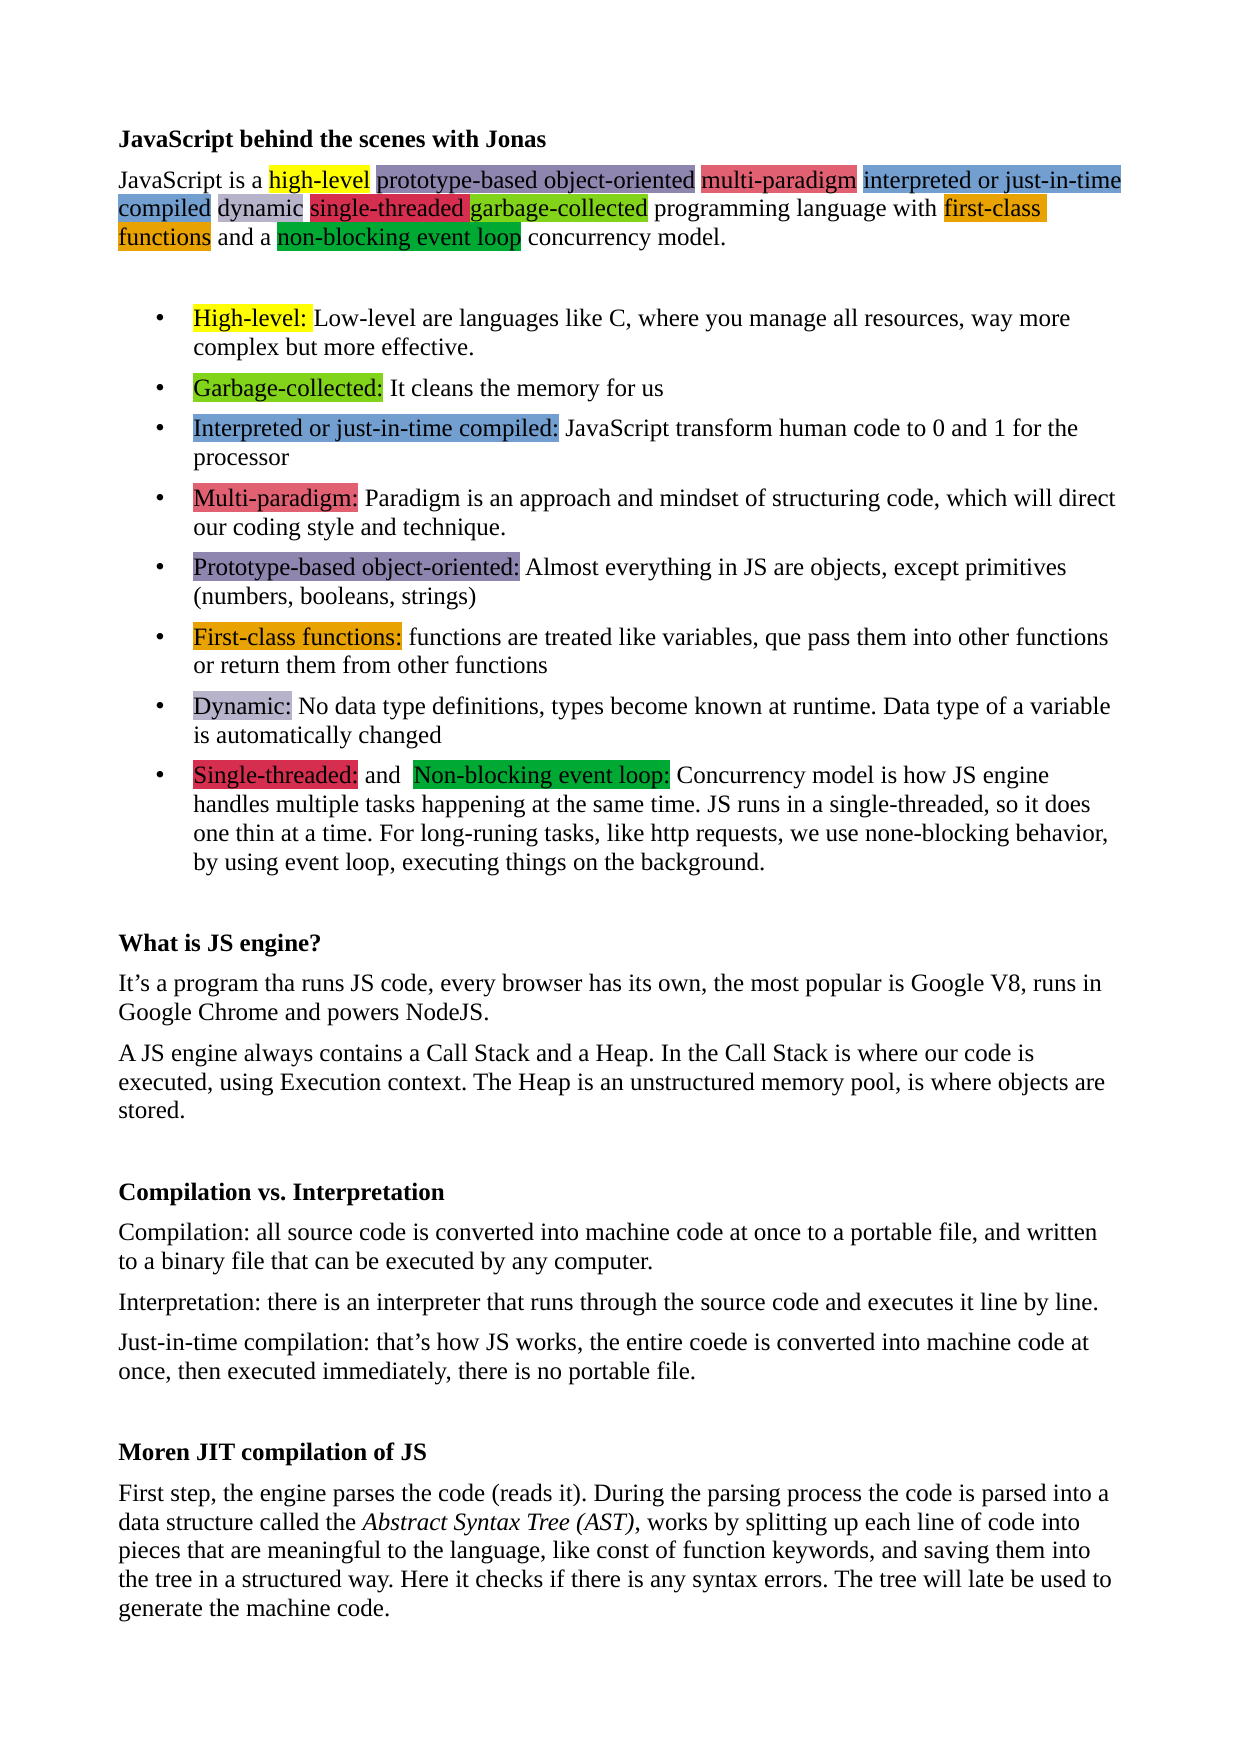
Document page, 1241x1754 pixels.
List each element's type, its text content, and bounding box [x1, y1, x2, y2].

text Compilation vs. Interpretation [118, 1177, 1122, 1205]
text JavaScript behind the scenes with Jonas [118, 124, 1122, 153]
list Single-threaded: and Non-blocking event loop: Concurrency model is how JS engine handles multiple tasks happening at the same time. JS runs in a single-threaded, so it does one thin at a time. For long-runing tasks, like http requests, we use none-blocking behavior, by using event loop, executing things on the background. [156, 760, 1122, 875]
text Just-in-time compilation: that’s how JS works, the entire coede is converted into machine code at once, then executed immediately, there is no portable file. [118, 1327, 1122, 1385]
list Interpreted or just-in-time compiled: JavaScript transform human code to 0 and 1 for the processor [156, 413, 1122, 471]
text A JS engine always contains a Call Stack and a Heap. In the Call Stack is where our code is executed, using Execution context. The Heap is an unstructured memory pool, is where objects are stored. [118, 1038, 1122, 1124]
list Dynamic: No data type definitions, types become known at runtime. Data type of a variable is automatically changed [156, 691, 1122, 748]
list First-class functions: functions are treated like variables, que pass them into other functions or return them from other functions [156, 622, 1122, 679]
text Compilation: all source code is converted into machine code at once to a portable file, and written to a binary file that can be executed by any computer. [118, 1217, 1122, 1275]
text JavaScript is a high-level prototype-based object-oriented multi-paradigm interpreted or just-in-time compiled dynamic single-threaded garbage-collected programming language with first-class functions and a non-blocking event loop concurrency model. [118, 165, 1122, 251]
text What is JS engine? [118, 928, 1122, 957]
text First step, the engine parses the code (reads it). During the parsing process the code is parsed into a data structure called the Abstract Syntax Tree (AST), works by splitting up each line of code into pieces that are meaningful to the language, like const of function keywords, and saving them into the tree in a structured way. Here it checks if there is any syntax errors. The tree will late be used to generate the machine code. [118, 1478, 1122, 1622]
list High-level: Low-level are languages like C, where you manage all resources, way more complex but more effective. [156, 303, 1122, 361]
list Garbage-collected: It cleans the memory for us [156, 373, 1122, 402]
list Prototype-based object-oriented: Almost everything in JS are objects, except primitives (numbers, booleans, strings) [156, 552, 1122, 610]
list Multi-paradigm: Paradigm is an approach and mindset of structuring code, which will direct our coding style and technique. [156, 483, 1122, 540]
text It’s a program tha runs JS code, every browser has its own, the most popular is Google V8, runs in Google Chrome and powers NodeJS. [118, 968, 1122, 1026]
text Interpretation: there is an interpreter that runs through the source code and executes it line by line. [118, 1287, 1122, 1315]
text Moren JIT compilation of JS [118, 1437, 1122, 1466]
